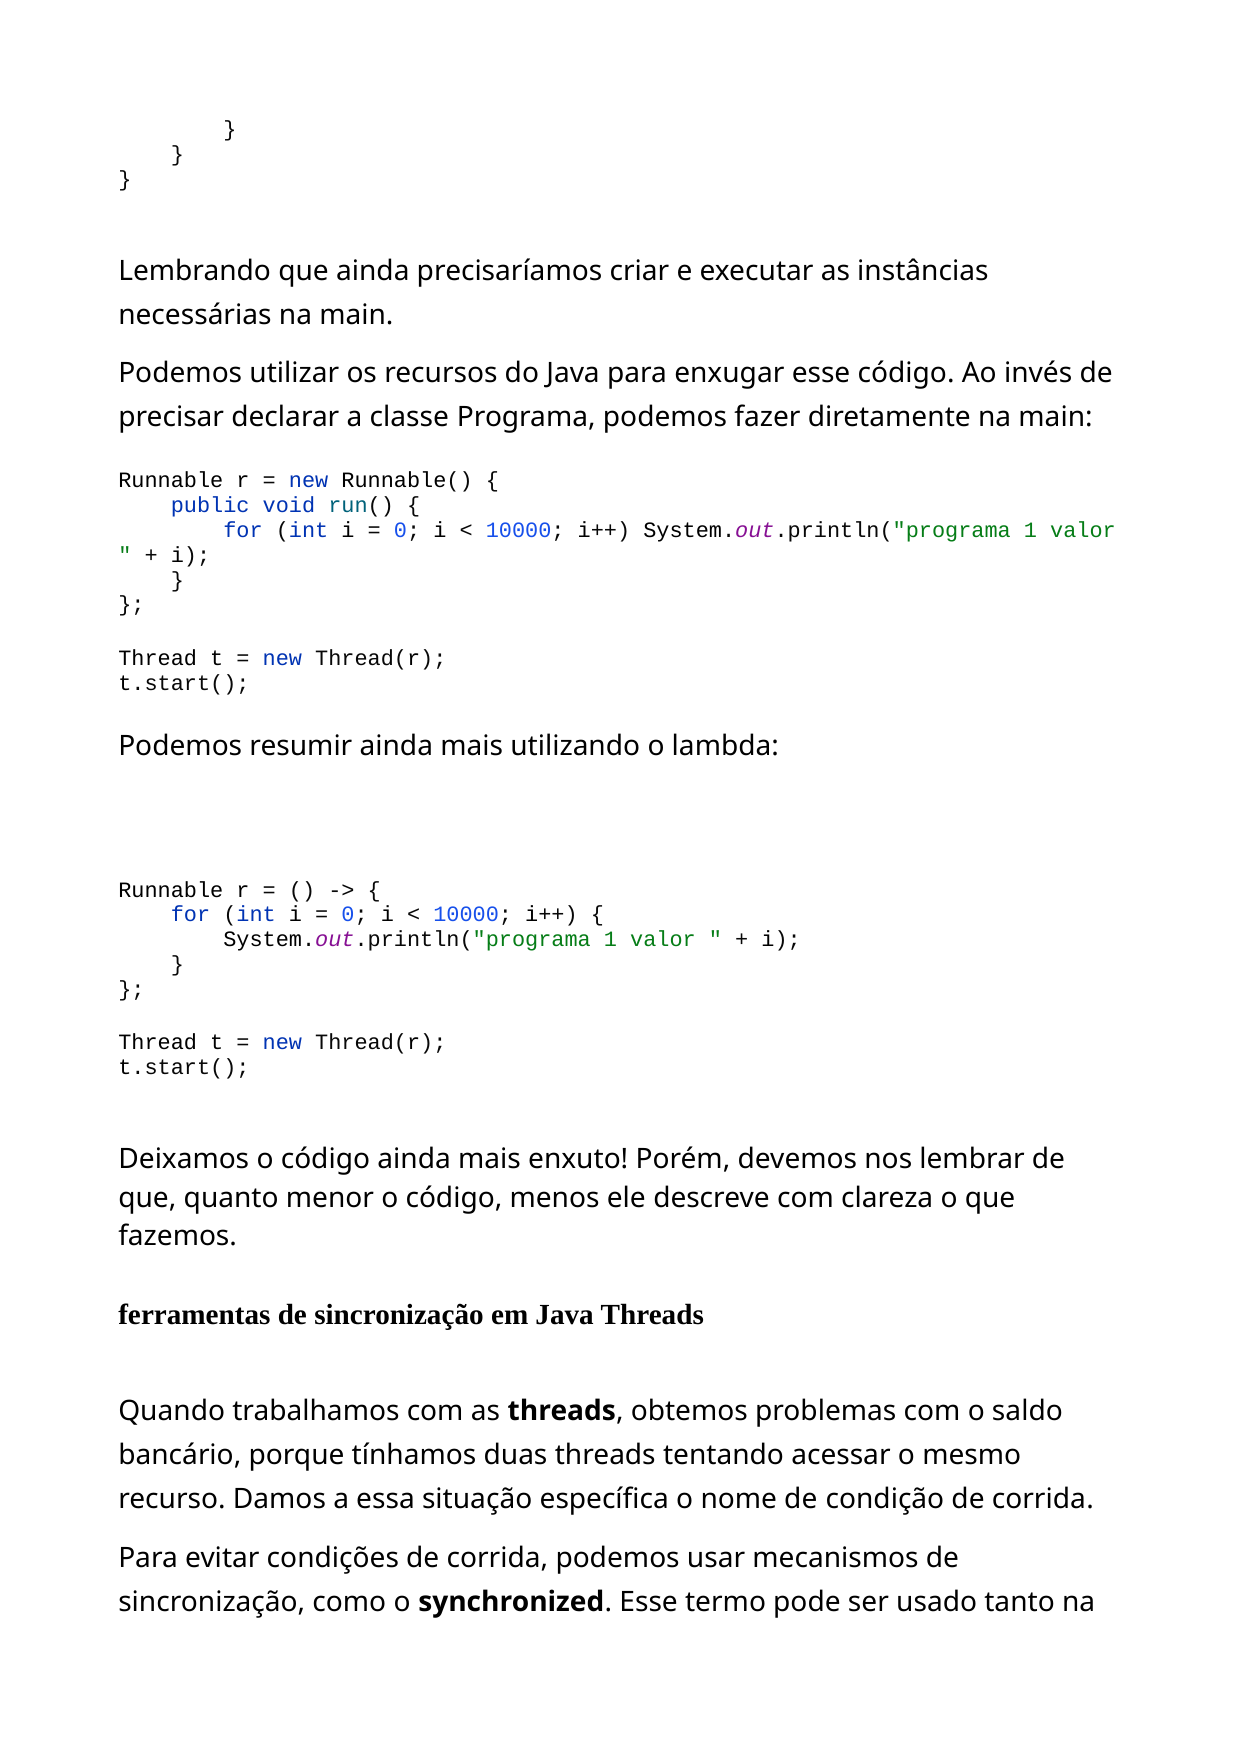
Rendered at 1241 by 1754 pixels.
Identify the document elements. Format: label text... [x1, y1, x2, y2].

text Para evitar condições de corrida, podemos usar mecanismos de sincronização, como o synchronized. Esse termo pode ser usado tanto na [118, 1537, 1122, 1620]
text Deixamos o código ainda mais enxuto! Porém, devemos nos lembrar de que, quanto menor o código, menos ele descreve com clareza o que fazemos. [118, 1138, 1122, 1253]
text Runnable r = new Runnable() { public void run() { for (int i = 0; i < 10000; i++) System.out.println("programa 1 valor " + i); } }; Thread t = new Thread(r); t.start(); [118, 469, 1122, 725]
text } } } [118, 118, 1122, 192]
text Podemos utilizar os recursos do Java para enxugar esse código. Ao invés de precisar declarar a classe Programa, podemos fazer diretamente na main: [118, 353, 1122, 435]
text Runnable r = () -> { for (int i = 0; i < 10000; i++) { System.out.println("programa 1 valor " + i); } }; Thread t = new Thread(r); t.start(); [118, 879, 1122, 1110]
text Lembrando que ainda precisaríamos criar e executar as instâncias necessárias na main. [118, 250, 1122, 332]
text Podemos resumir ainda mais utilizando o lambda: [118, 725, 1122, 764]
text Quando trabalhamos com as threads, obtemos problemas com o saldo bancário, porque tínhamos duas threads tentando acessar o mesmo recurso. Damos a essa situação específica o nome de condição de corrida. [118, 1391, 1122, 1517]
subtitle ferramentas de sincronização em Java Threads [118, 1297, 1122, 1330]
